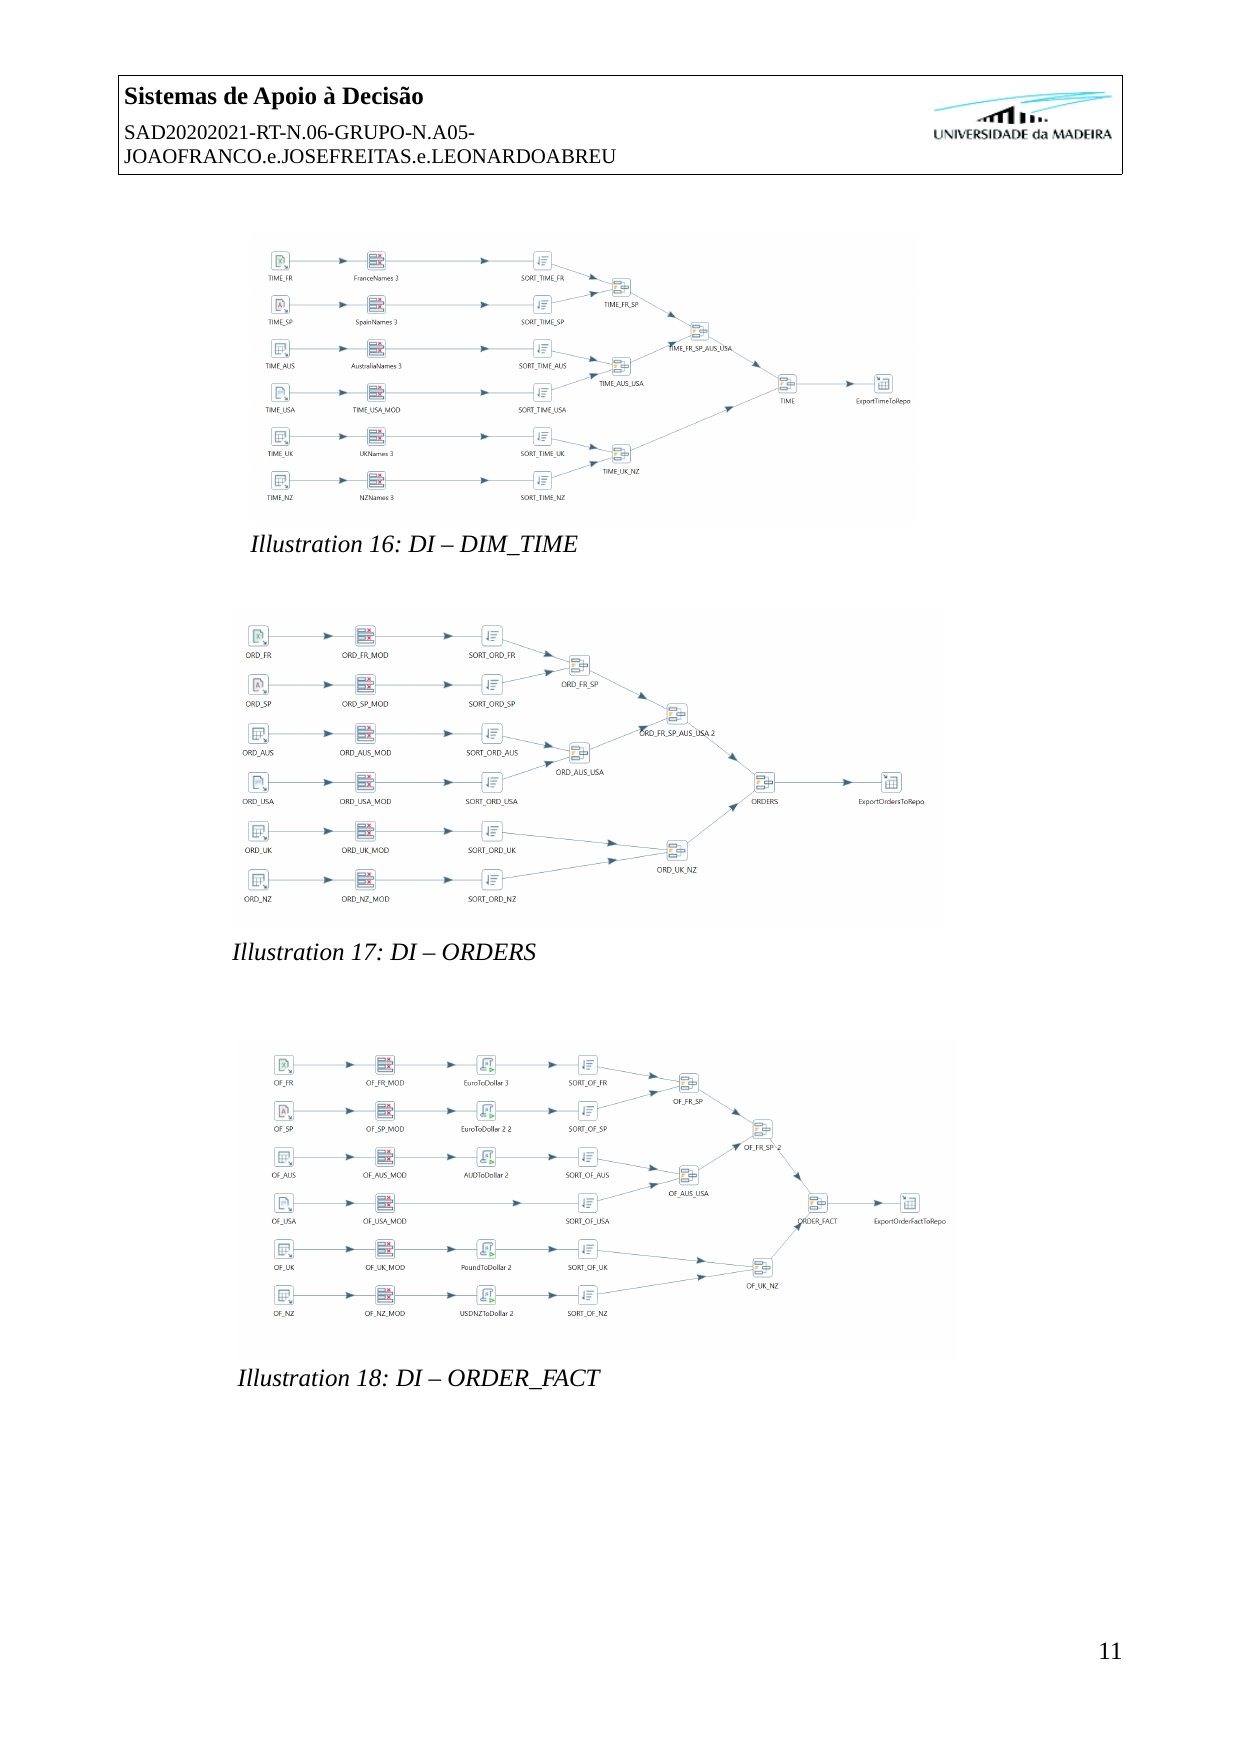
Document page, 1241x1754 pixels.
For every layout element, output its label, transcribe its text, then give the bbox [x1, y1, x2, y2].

text Illustration 17: DI – ORDERS [232, 932, 945, 966]
picture [231, 608, 946, 932]
text Illustration 18: DI – ORDER_FACT [237, 1358, 957, 1392]
picture [919, 80, 1120, 146]
picture [237, 1041, 957, 1358]
picture [250, 232, 917, 524]
text Illustration 16: DI – DIM_TIME [250, 524, 917, 557]
